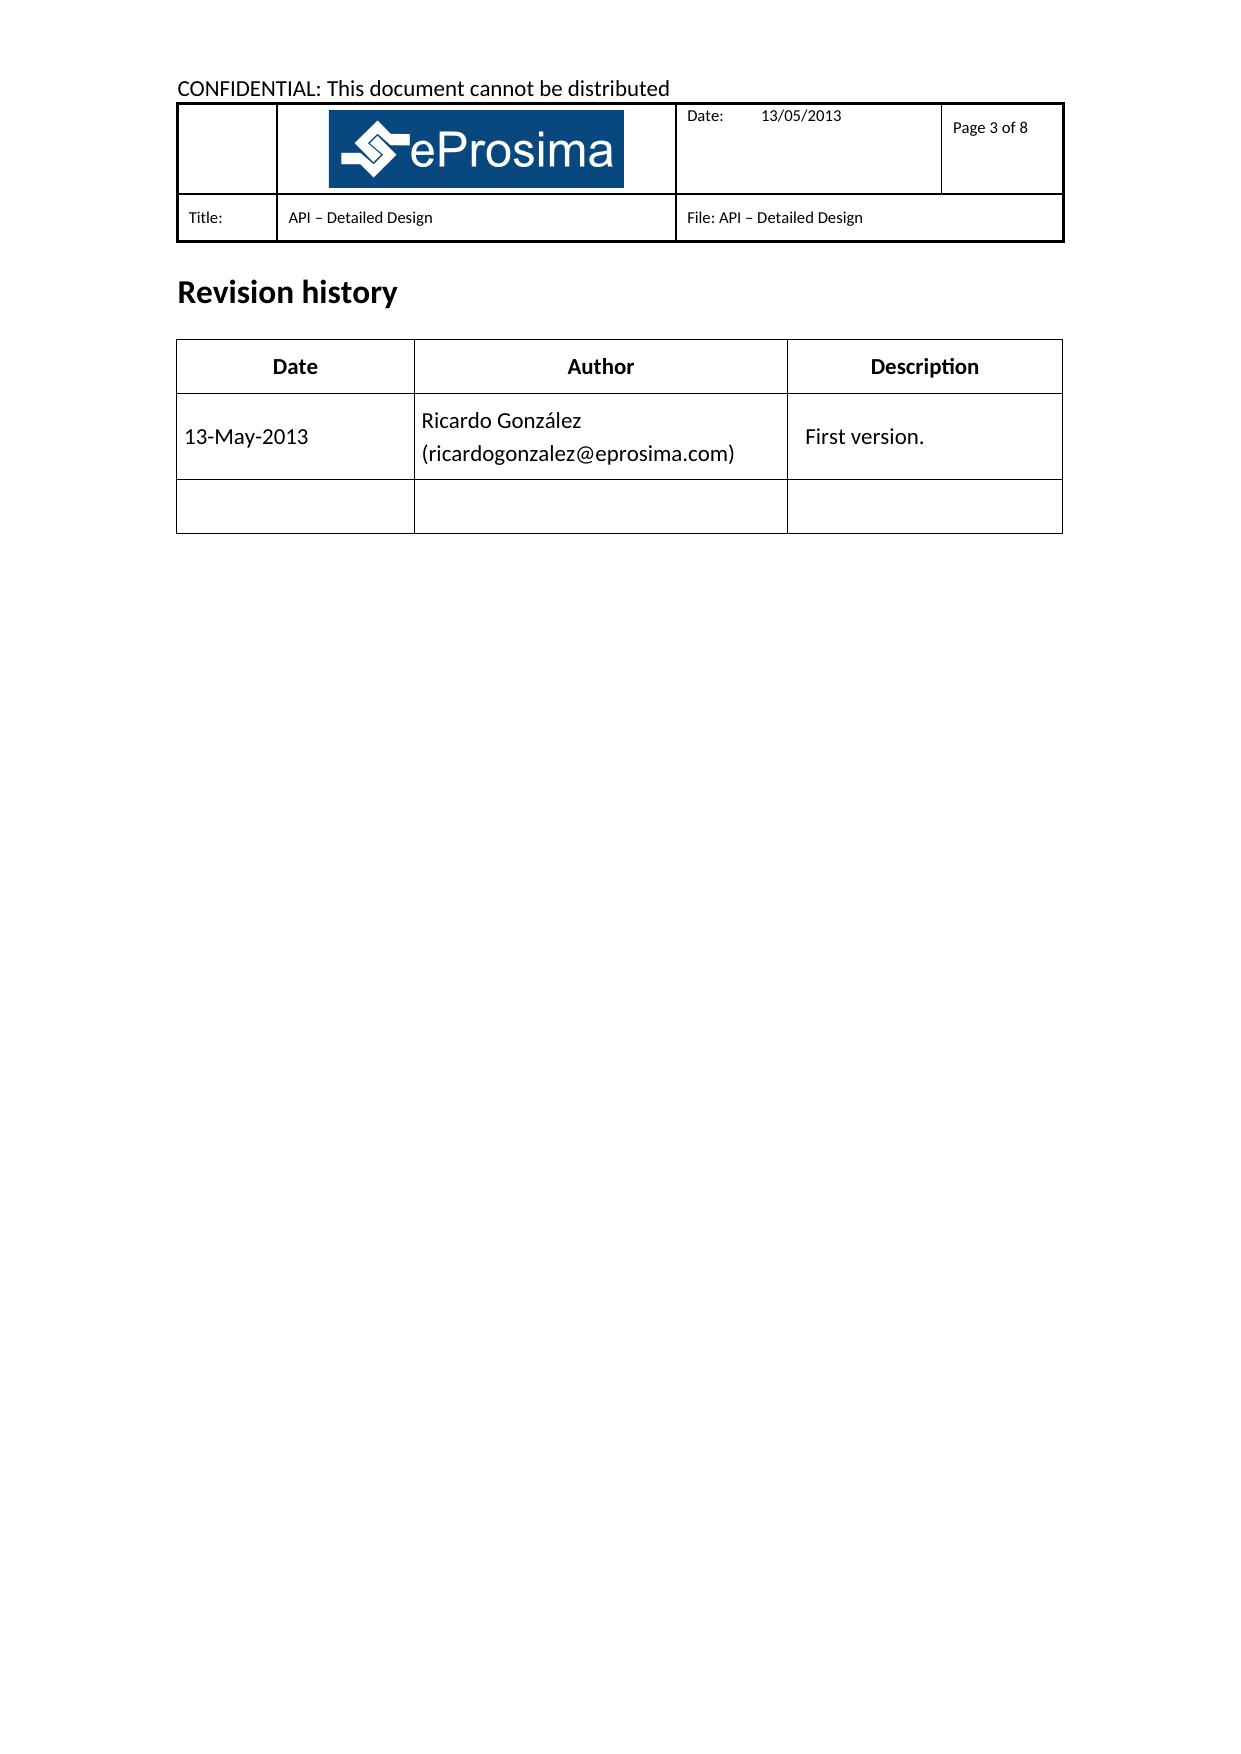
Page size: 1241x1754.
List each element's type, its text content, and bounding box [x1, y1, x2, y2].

table_header Description [788, 340, 1062, 393]
subtitle Revision history [177, 271, 1063, 312]
picture [328, 110, 624, 188]
table_cell Ricardo González (ricardogonzalez@eprosima.com) [415, 394, 787, 479]
table_cell 13-May-2013 [177, 394, 414, 479]
table_cell [177, 480, 414, 533]
table_header Author [415, 340, 787, 393]
table_cell [415, 480, 787, 533]
table_header Date [177, 340, 414, 393]
table_cell [788, 480, 1062, 533]
table_cell First version. [788, 394, 1062, 479]
